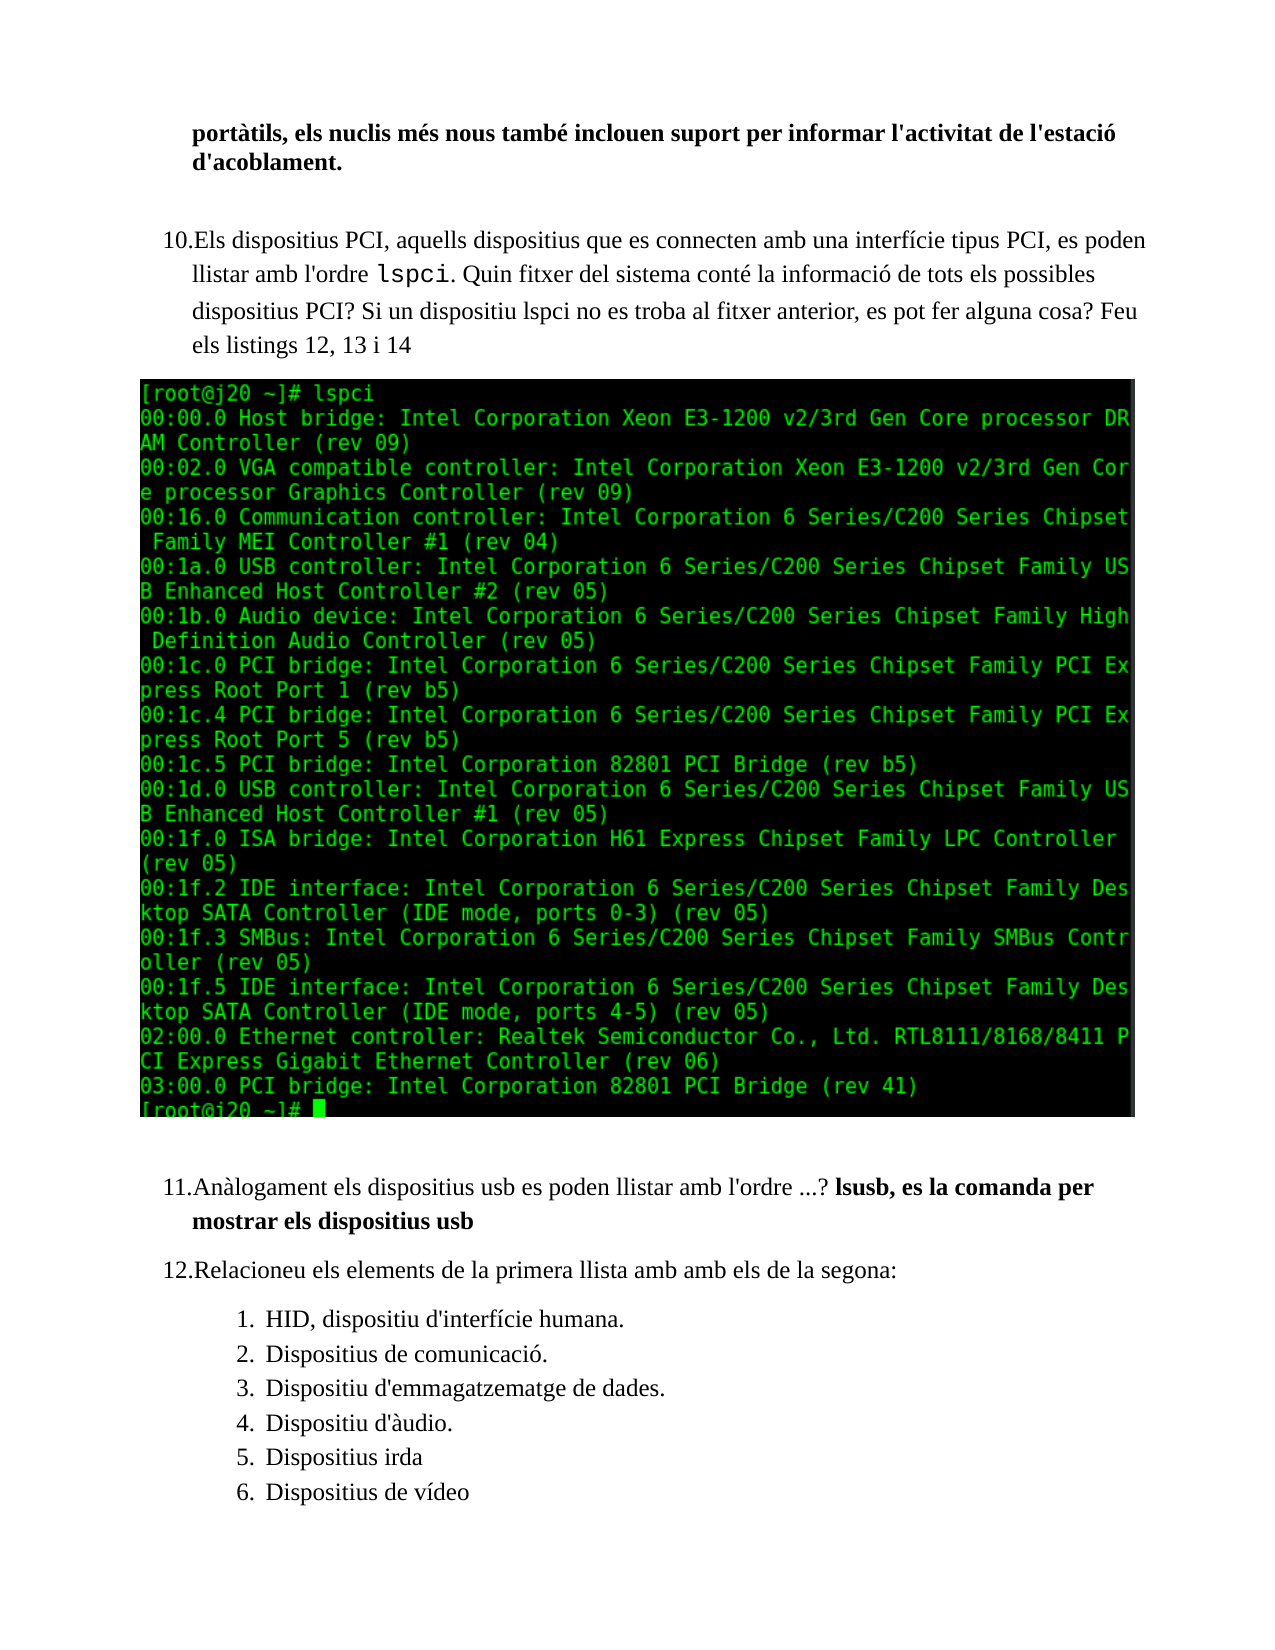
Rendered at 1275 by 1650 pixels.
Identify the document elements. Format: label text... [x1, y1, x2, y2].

list HID, dispositiu d'interfície humana. [236, 1304, 1157, 1333]
list portàtils, els nuclis més nous també inclouen suport per informar l'activitat de l'estació d'acoblament. [162, 118, 1157, 176]
list Els dispositius PCI, aquells dispositius que es connecten amb una interfície tipus PCI, es poden llistar amb l'ordre lspci. Quin fitxer del sistema conté la informació de tots els possibles dispositius PCI? Si un dispositiu lspci no es troba al fitxer anterior, es pot fer alguna cosa? Feu els listings 12, 13 i 14 [162, 225, 1157, 359]
list Relacioneu els elements de la primera llista amb amb els de la segona: [162, 1255, 1157, 1284]
list Dispositius de vídeo [236, 1477, 1157, 1505]
list Anàlogament els dispositius usb es poden llistar amb l'ordre ...? lsusb, es la comanda per mostrar els dispositius usb [162, 1172, 1157, 1235]
picture [140, 379, 1135, 1117]
list Dispositiu d'àudio. [236, 1408, 1157, 1436]
list Dispositius irda [236, 1442, 1157, 1471]
list Dispositius de comunicació. [236, 1339, 1157, 1367]
list Dispositiu d'emmagatzematge de dades. [236, 1373, 1157, 1402]
